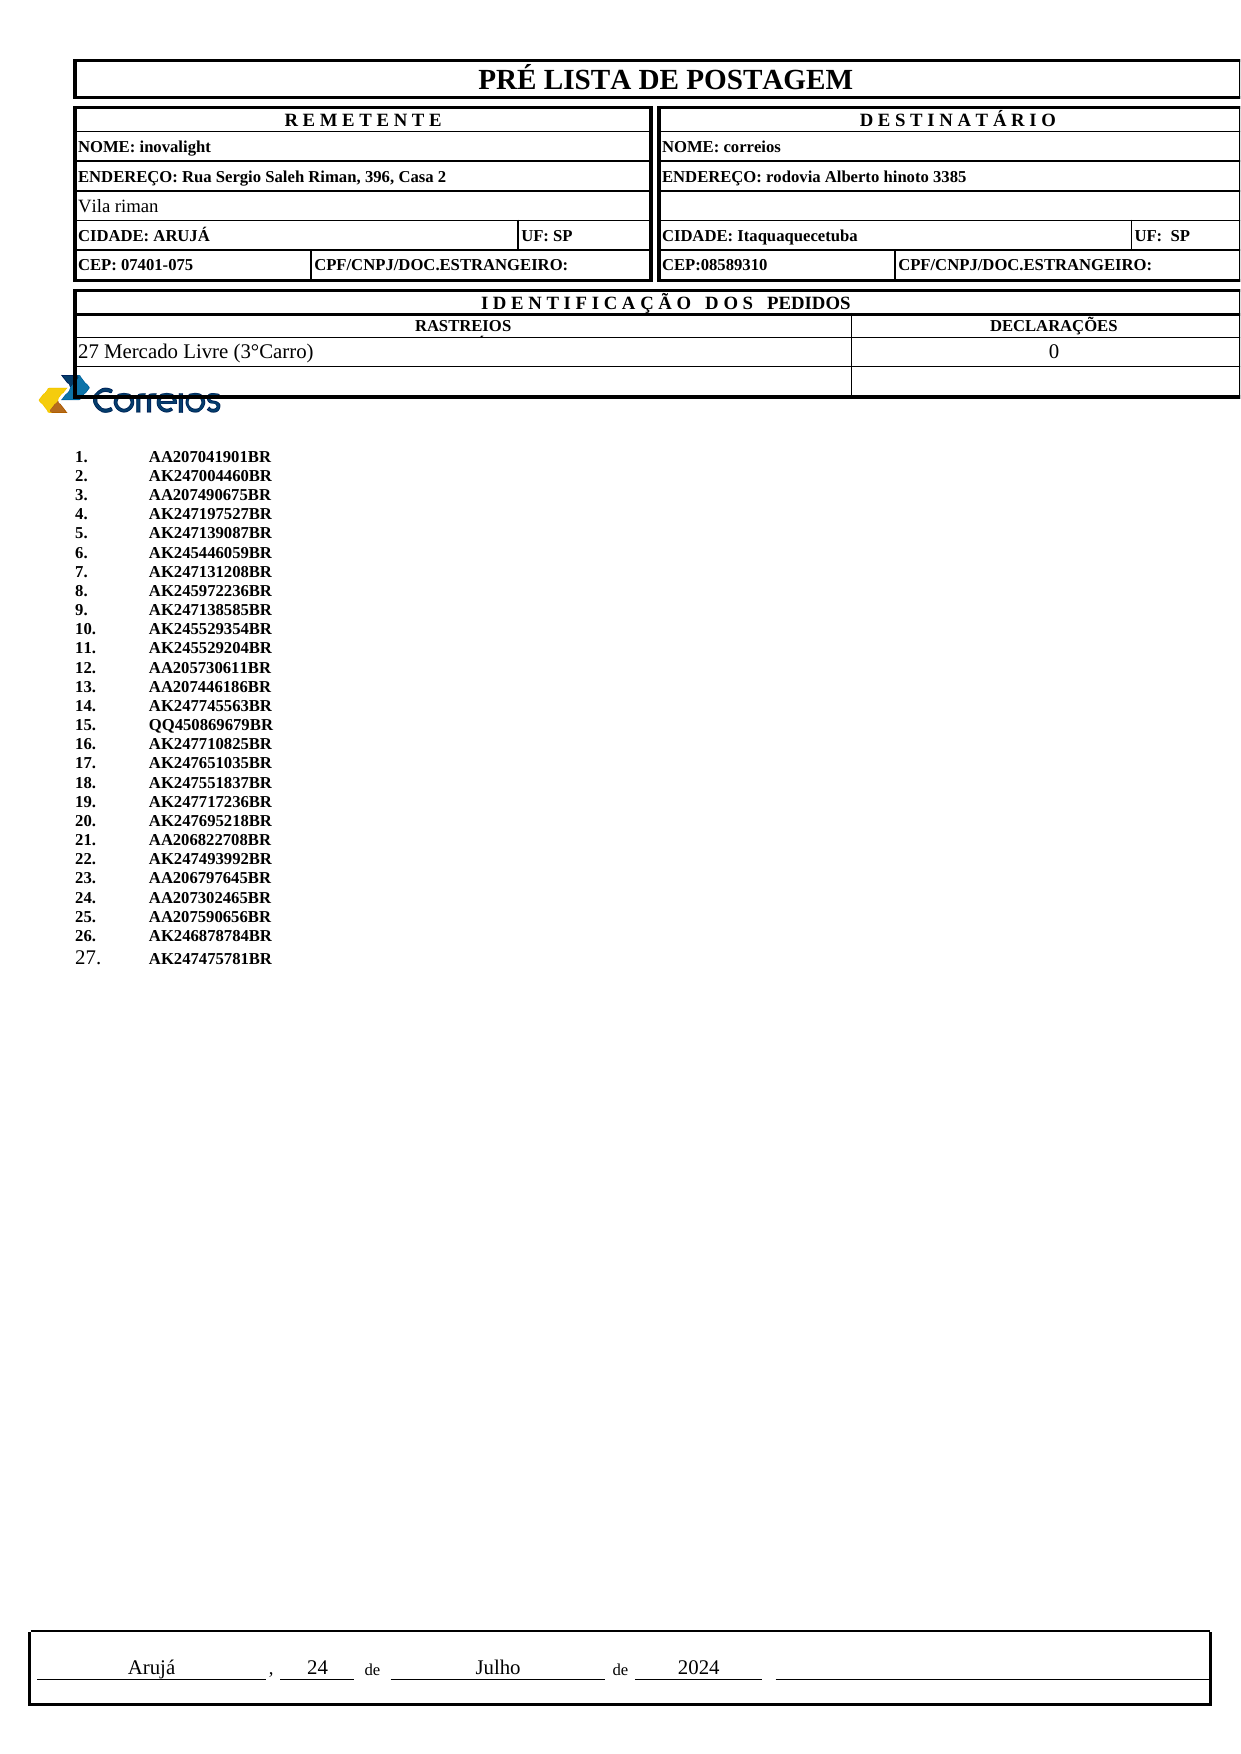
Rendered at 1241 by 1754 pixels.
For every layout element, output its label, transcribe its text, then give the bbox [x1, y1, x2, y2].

list QQ450869679BR [75, 715, 329, 734]
list AK247131208BR [75, 562, 329, 581]
list AK247138585BR [75, 600, 329, 619]
list AA207302465BR [75, 887, 329, 907]
list AA205730611BR [75, 657, 329, 677]
list AK247695218BR [75, 811, 329, 830]
list AK245529354BR [75, 619, 329, 638]
list AK247745563BR [75, 696, 329, 715]
list AK247651035BR [75, 753, 329, 772]
list AA207446186BR [75, 677, 329, 696]
list AK245446059BR [75, 542, 329, 562]
list AK247197527BR [75, 504, 329, 523]
list AA207041901BR [75, 447, 329, 466]
list AK247493992BR [75, 849, 329, 868]
list AA207490675BR [75, 485, 329, 504]
list AA207590656BR [75, 907, 329, 926]
list AK247710825BR [75, 734, 329, 753]
list AK245529204BR [75, 638, 329, 657]
list AK247475781BR [75, 945, 329, 969]
list AK247551837BR [75, 772, 329, 792]
list AK246878784BR [75, 926, 329, 945]
list AA206797645BR [75, 868, 329, 887]
list AK247717236BR [75, 792, 329, 811]
list AK245972236BR [75, 581, 329, 600]
list AK247139087BR [75, 523, 329, 542]
list AK247004460BR [75, 466, 329, 485]
list AA206822708BR [75, 830, 329, 849]
